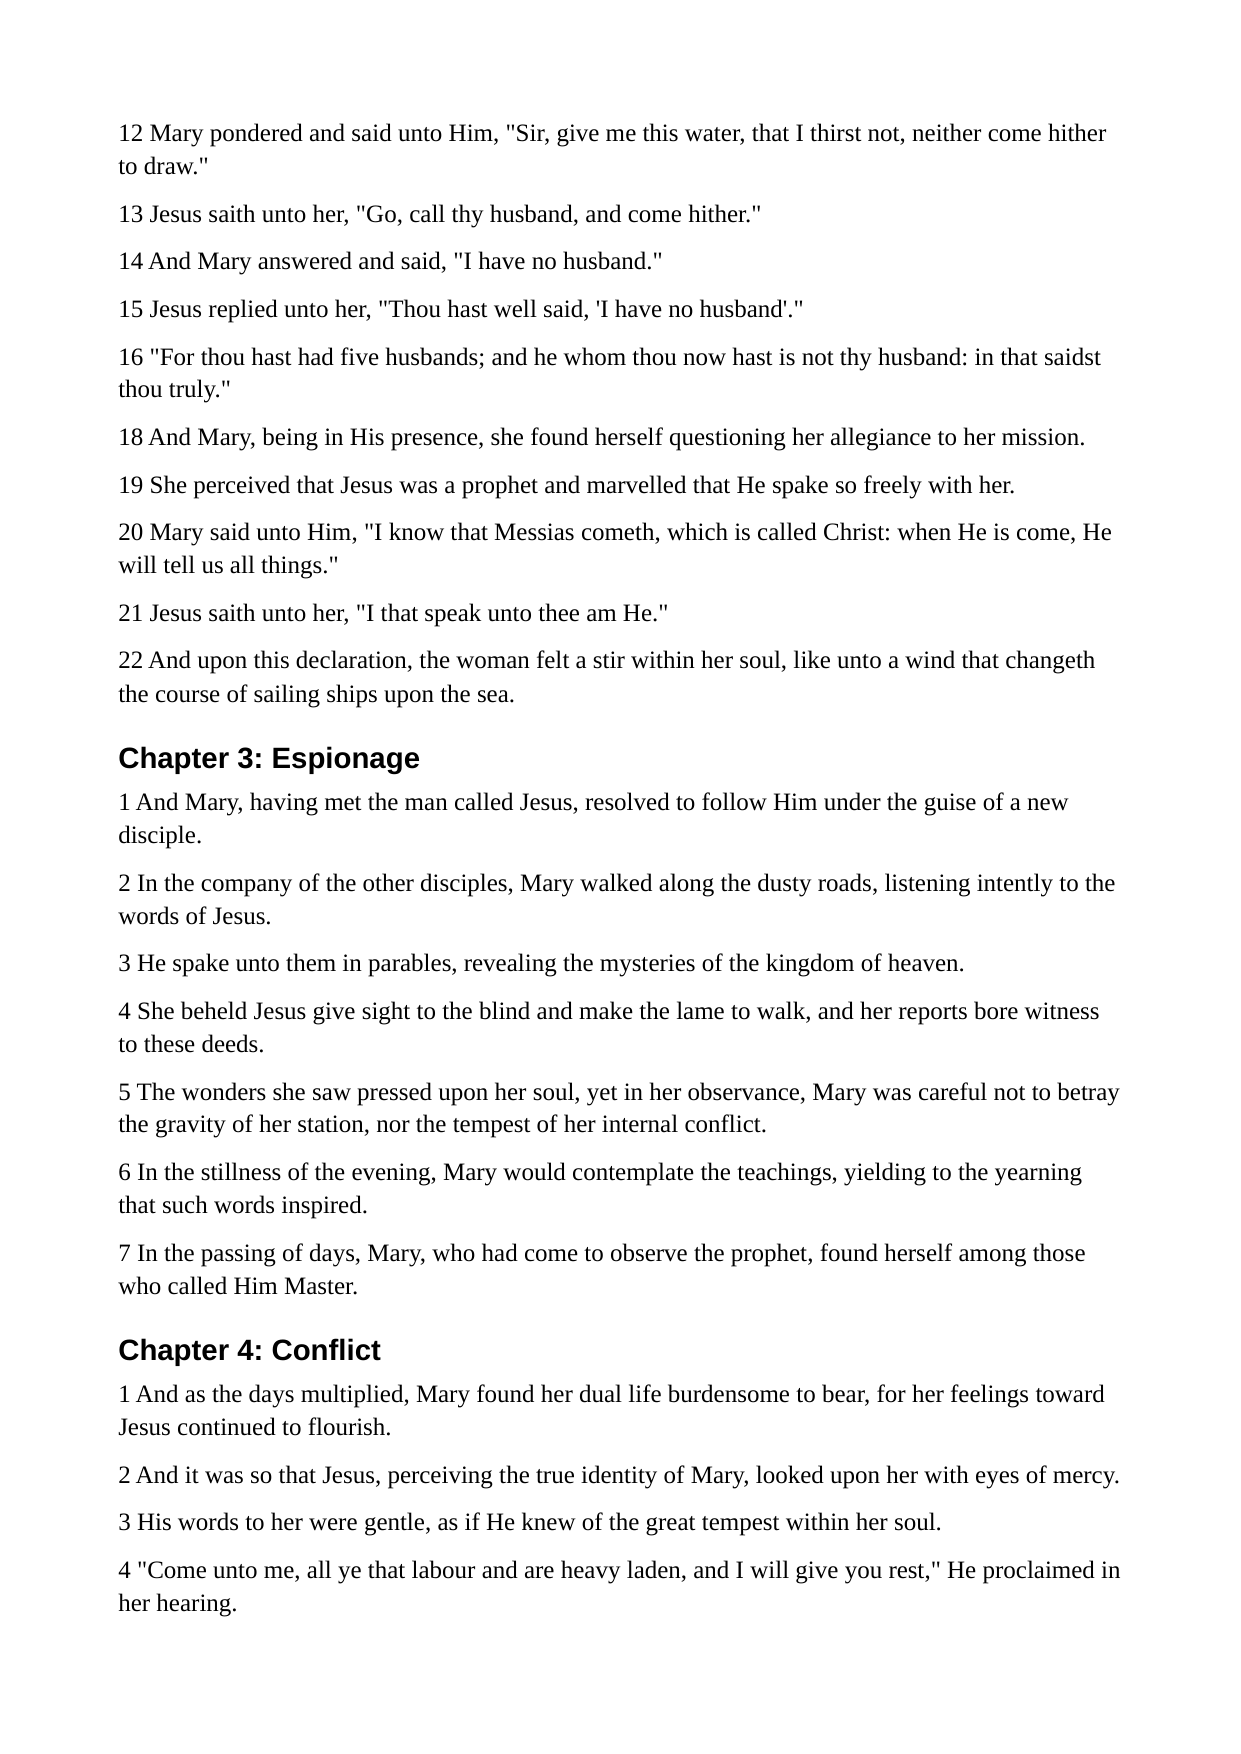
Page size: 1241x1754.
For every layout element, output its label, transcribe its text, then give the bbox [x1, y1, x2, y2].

text 2 And it was so that Jesus, perceiving the true identity of Mary, looked upon her with eyes of mercy. [118, 1460, 1122, 1489]
text 21 Jesus saith unto her, "I that speak unto thee am He." [118, 598, 1122, 627]
text 15 Jesus replied unto her, "Thou hast well said, 'I have no husband'." [118, 294, 1122, 323]
text 6 In the stillness of the evening, Mary would contemplate the teachings, yielding to the yearning that such words inspired. [118, 1157, 1122, 1219]
text 13 Jesus saith unto her, "Go, call thy husband, and come hither." [118, 199, 1122, 227]
text 1 And as the days multiplied, Mary found her dual life burdensome to bear, for her feelings toward Jesus continued to flourish. [118, 1379, 1122, 1441]
text 3 His words to her were gentle, as if He knew of the great tempest within her soul. [118, 1507, 1122, 1536]
text 14 And Mary answered and said, "I have no husband." [118, 246, 1122, 275]
text 20 Mary said unto Him, "I know that Messias cometh, which is called Christ: when He is come, He will tell us all things." [118, 517, 1122, 579]
text 22 And upon this declaration, the woman felt a stir within her soul, like unto a wind that changeth the course of sailing ships upon the sea. [118, 646, 1122, 707]
text 3 He spake unto them in parables, revealing the mysteries of the kingdom of heaven. [118, 948, 1122, 977]
text 4 She beheld Jesus give sight to the blind and make the lame to walk, and her reports bore witness to these deeds. [118, 996, 1122, 1058]
subtitle Chapter 3: Espionage [118, 741, 1122, 774]
text 7 In the passing of days, Mary, who had come to observe the prophet, found herself among those who called Him Master. [118, 1238, 1122, 1299]
text 19 She perceived that Jesus was a prophet and marvelled that He spake so freely with her. [118, 470, 1122, 498]
subtitle Chapter 4: Conflict [118, 1333, 1122, 1367]
text 16 "For thou hast had five husbands; and he whom thou now hast is not thy husband: in that saidst thou truly." [118, 342, 1122, 403]
text 12 Mary pondered and said unto Him, "Sir, give me this water, that I thirst not, neither come hither to draw." [118, 118, 1122, 180]
text 4 "Come unto me, all ye that labour and are heavy laden, and I will give you rest," He proclaimed in her hearing. [118, 1555, 1122, 1617]
text 18 And Mary, being in His presence, she found herself questioning her allegiance to her mission. [118, 422, 1122, 451]
text 5 The wonders she saw pressed upon her soul, yet in her observance, Mary was careful not to betray the gravity of her station, nor the tempest of her internal conflict. [118, 1077, 1122, 1138]
text 2 In the company of the other disciples, Mary walked along the dusty roads, listening intently to the words of Jesus. [118, 868, 1122, 929]
text 1 And Mary, having met the man called Jesus, resolved to follow Him under the guise of a new disciple. [118, 787, 1122, 849]
